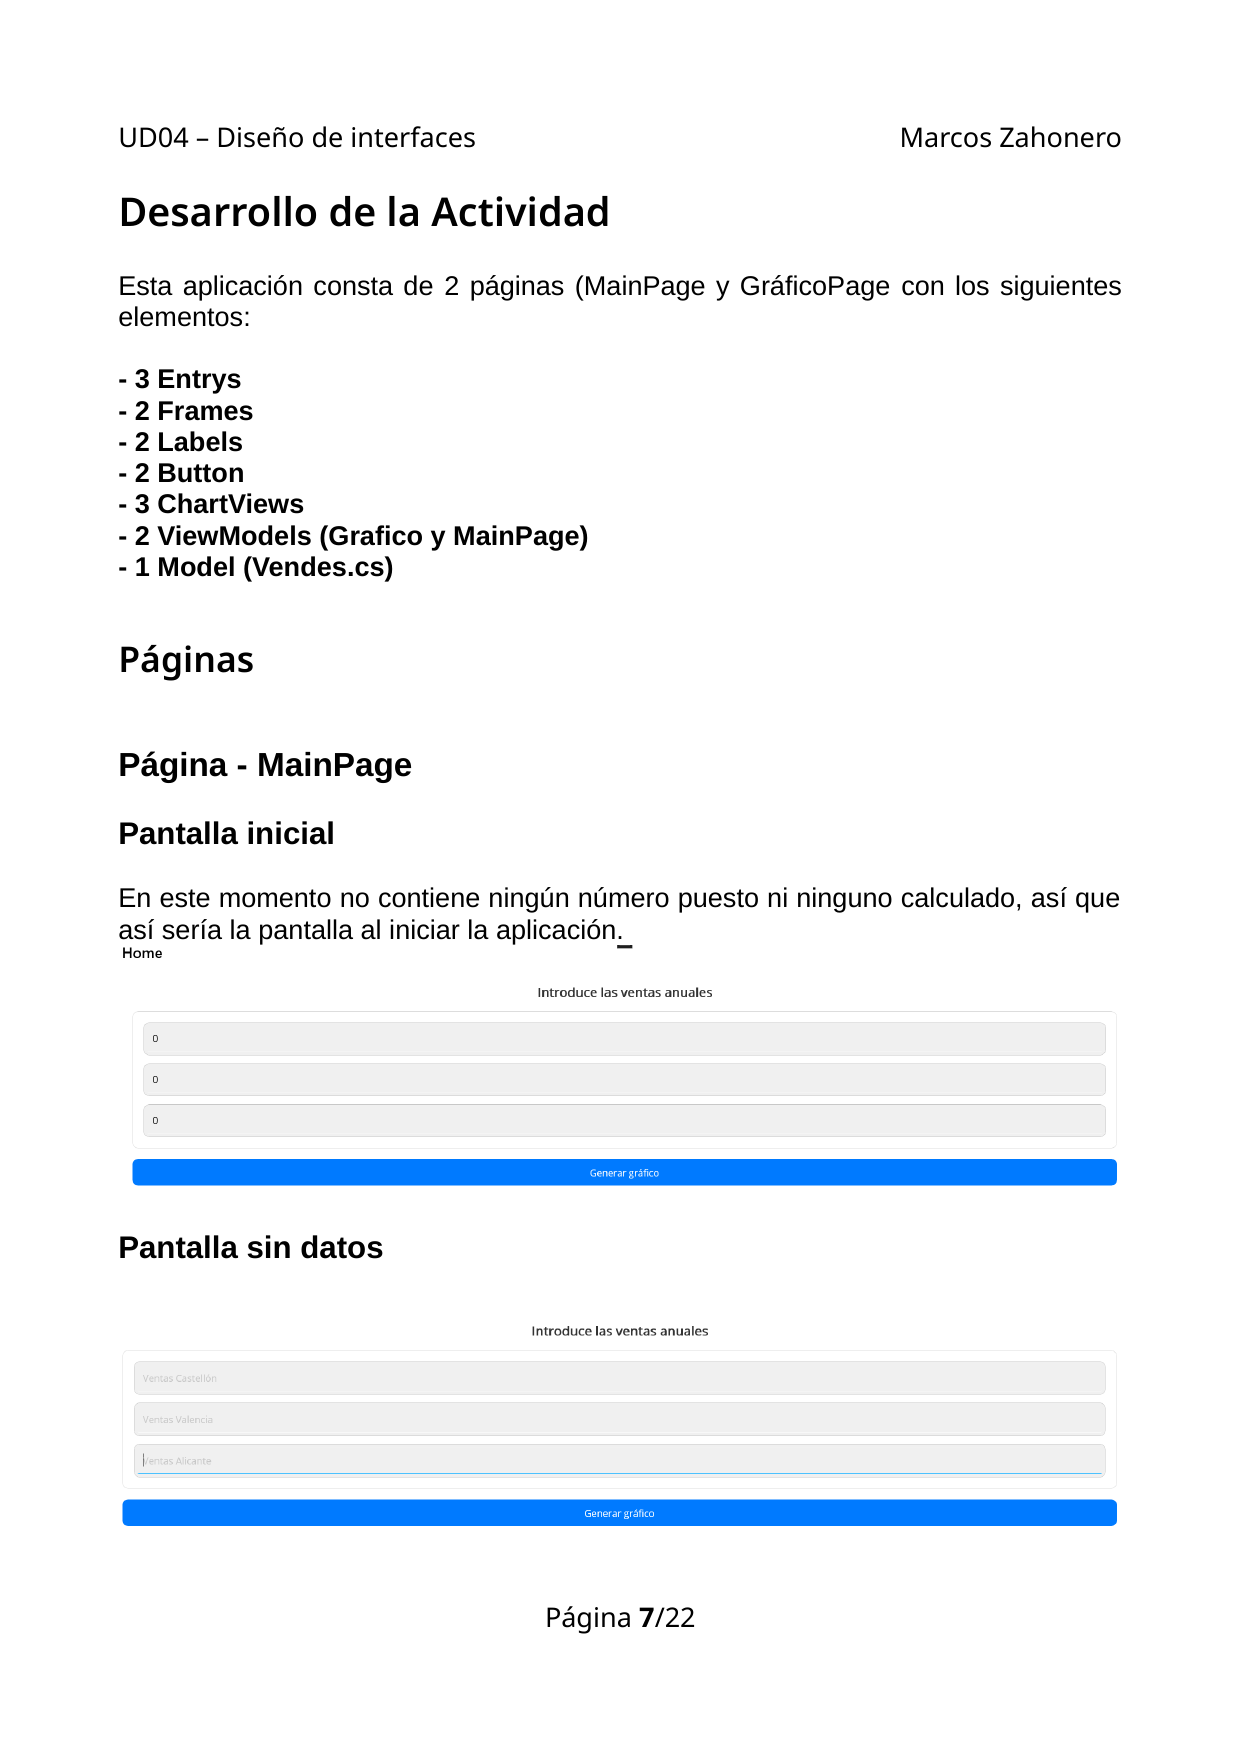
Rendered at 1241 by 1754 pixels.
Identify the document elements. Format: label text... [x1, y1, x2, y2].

text Esta aplicación consta de 2 páginas (MainPage y GráficoPage con los siguientes elementos: [118, 270, 1122, 332]
subtitle Pantalla sin datos [118, 1229, 1122, 1265]
text - 2 ViewModels (Grafico y MainPage) [118, 520, 1122, 551]
text - 2 Labels [118, 426, 1122, 457]
text - 3 ChartViews [118, 488, 1122, 520]
text - 1 Model (Vendes.cs) [118, 551, 1122, 582]
picture [118, 945, 1123, 1198]
subtitle Desarrollo de la Actividad [118, 184, 1122, 238]
picture [118, 1315, 1123, 1535]
text - 3 Entrys [118, 363, 1122, 395]
subtitle Página - MainPage [118, 746, 1122, 784]
text En este momento no contiene ningún número puesto ni ninguno calculado, así que así sería la pantalla al iniciar la aplicación. [118, 882, 1122, 945]
subtitle Pantalla inicial [118, 815, 1122, 851]
subtitle Páginas [118, 634, 1122, 682]
text - 2 Button [118, 457, 1122, 488]
text - 2 Frames [118, 395, 1122, 426]
